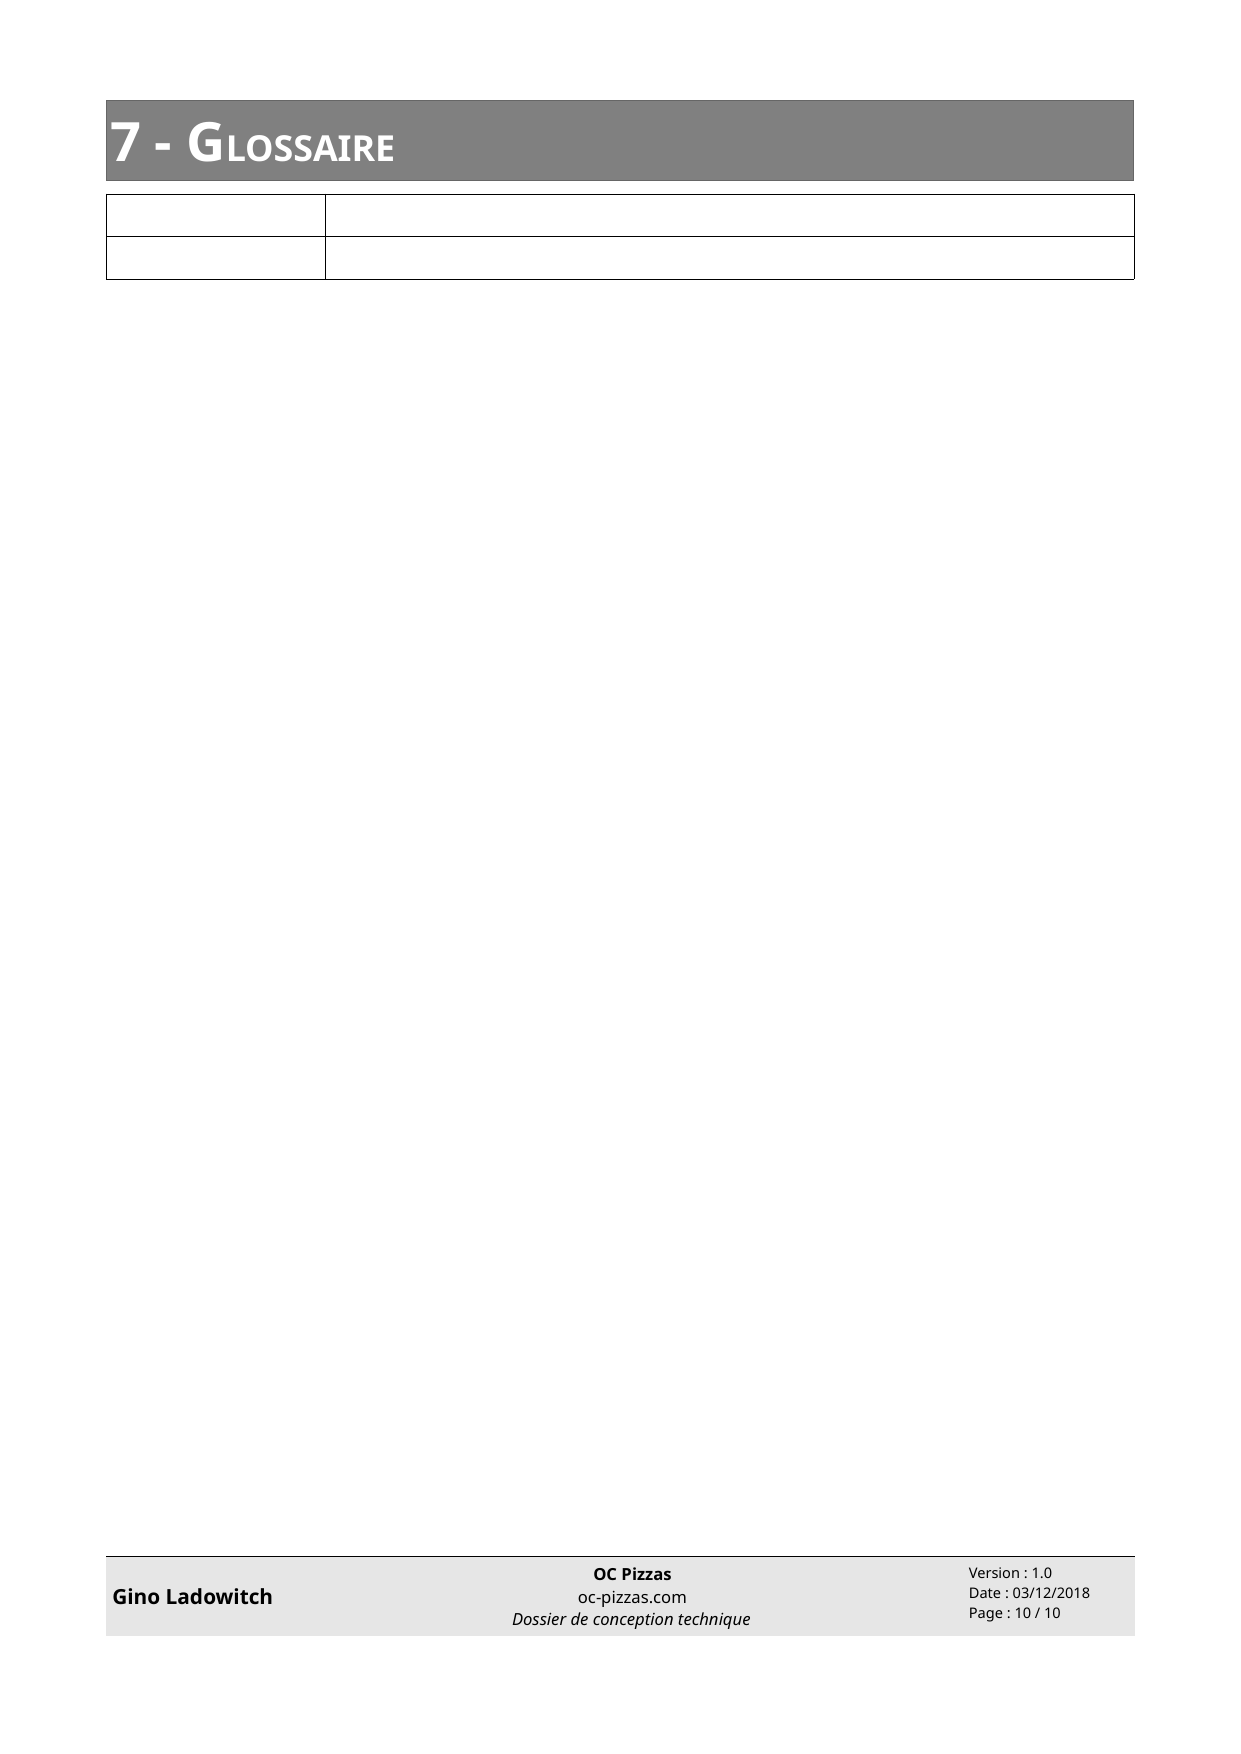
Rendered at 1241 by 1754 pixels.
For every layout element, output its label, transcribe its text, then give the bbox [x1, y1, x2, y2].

table_header [326, 195, 1134, 236]
table_header [107, 195, 325, 236]
table_cell [326, 237, 1134, 279]
subtitle Glossaire [107, 101, 1133, 180]
table_cell [107, 237, 325, 279]
